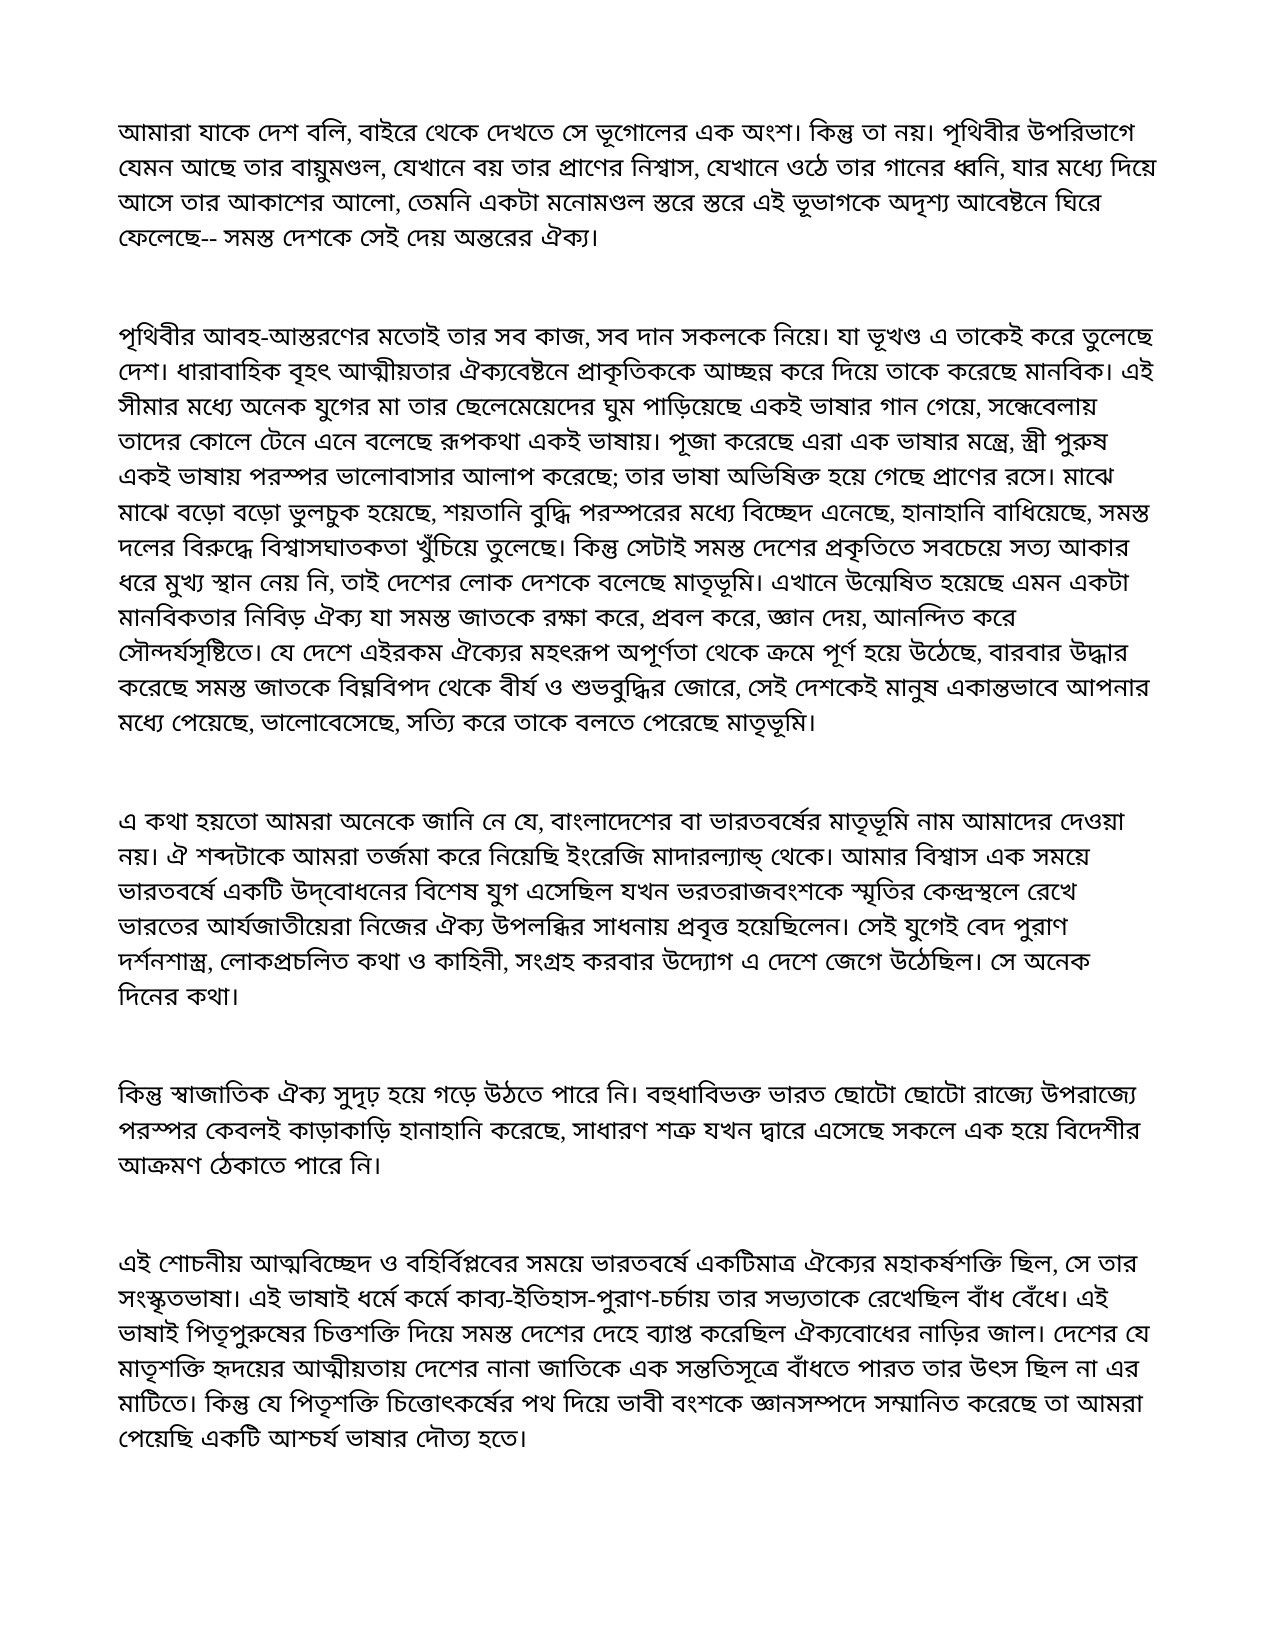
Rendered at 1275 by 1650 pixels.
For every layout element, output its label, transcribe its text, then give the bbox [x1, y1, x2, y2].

text এই শোচনীয় আত্মবিচ্ছেদ ও বহির্বিপ্লবের সময়ে ভারতবর্ষে একটিমাত্র ঐক্যের মহাকর্ষশক্তি ছিল, সে তার সংস্কৃতভাষা। এই ভাষাই ধর্মে কর্মে কাব্য-ইতিহাস-পুরাণ-চর্চায় তার সভ্যতাকে রেখেছিল বাঁধ বেঁধে। এই ভাষাই পিতৃপুরুষের চিত্তশক্তি দিয়ে সমস্ত দেশের দেহে ব্যাপ্ত করেছিল ঐক্যবোধের নাড়ির জাল। দেশের যে মাতৃশক্তি হৃদয়ের আত্মীয়তায় দেশের নানা জাতিকে এক সন্ততিসূত্রে বাঁধতে পারত তার উৎস ছিল না এর মাটিতে। কিন্তু যে পিতৃশক্তি চিত্তোৎকর্ষের পথ দিয়ে ভাবী বংশকে জ্ঞানসম্পদে সম্মানিত করেছে তা আমরা পেয়েছি একটি আশ্চর্য ভাষার দৌত্য হতে। [118, 1249, 1157, 1454]
text এ কথা হয়তো আমরা অনেকে জানি নে যে, বাংলাদেশের বা ভারতবর্ষের মাতৃভূমি নাম আমাদের দেওয়া নয়। ঐ শব্দটাকে আমরা তর্জমা করে নিয়েছি ইংরেজি মাদারল্যান্ড্‌ থেকে। আমার বিশ্বাস এক সময়ে ভারতবর্ষে একটি উদ্‌বোধনের বিশেষ যুগ এসেছিল যখন ভরতরাজবংশকে স্মৃতির কেন্দ্রস্থলে রেখে ভারতের আর্যজাতীয়েরা নিজের ঐক্য উপলব্ধির সাধনায় প্রবৃত্ত হয়েছিলেন। সেই যুগেই বেদ পুরাণ দর্শনশাস্ত্র, লোকপ্রচলিত কথা ও কাহিনী, সংগ্রহ করবার উদ্যোগ এ দেশে জেগে উঠেছিল। সে অনেক দিনের কথা। [118, 807, 1157, 1011]
text কিন্তু স্বাজাতিক ঐক্য সুদৃঢ় হয়ে গড়ে উঠতে পারে নি। বহুধাবিভক্ত ভারত ছোটো ছোটো রাজ্যে উপরাজ্যে পরস্পর কেবলই কাড়াকাড়ি হানাহানি করেছে, সাধারণ শত্রু যখন দ্বারে এসেছে সকলে এক হয়ে বিদেশীর আক্রমণ ঠেকাতে পারে নি। [118, 1081, 1157, 1180]
text আমারা যাকে দেশ বলি, বাইরে থেকে দেখতে সে ভূগোলের এক অংশ। কিন্তু তা নয়। পৃথিবীর উপরিভাগে যেমন আছে তার বায়ুমণ্ডল, যেখানে বয় তার প্রাণের নিশ্বাস, যেখানে ওঠে তার গানের ধ্বনি, যার মধ্যে দিয়ে আসে তার আকাশের আলো, তেমনি একটা মনোমণ্ডল স্তরে স্তরে এই ভূভাগকে অদৃশ্য আবেষ্টনে ঘিরে ফেলেছে-- সমস্ত দেশকে সেই দেয় অন্তরের ঐক্য। [118, 118, 1157, 253]
text পৃথিবীর আবহ-আস্তরণের মতোই তার সব কাজ, সব দান সকলকে নিয়ে। যা ভূখণ্ড এ তাকেই করে তুলেছে দেশ। ধারাবাহিক বৃহৎ আত্মীয়তার ঐক্যবেষ্টনে প্রাকৃতিককে আচ্ছন্ন করে দিয়ে তাকে করেছে মানবিক। এই সীমার মধ্যে অনেক যুগের মা তার ছেলেমেয়েদের ঘুম পাড়িয়েছে একই ভাষার গান গেয়ে, সন্ধেবেলায় তাদের কোলে টেনে এনে বলেছে রূপকথা একই ভাষায়। পূজা করেছে এরা এক ভাষার মন্ত্রে, স্ত্রী পুরুষ একই ভাষায় পরস্পর ভালোবাসার আলাপ করেছে; তার ভাষা অভিষিক্ত হয়ে গেছে প্রাণের রসে। মাঝে মাঝে বড়ো বড়ো ভুলচুক হয়েছে, শয়তানি বুদ্ধি পরস্পরের মধ্যে বিচ্ছেদ এনেছে, হানাহানি বাধিয়েছে, সমস্ত দলের বিরুদ্ধে বিশ্বাসঘাতকতা খুঁচিয়ে তুলেছে। কিন্তু সেটাই সমস্ত দেশের প্রকৃতিতে সবচেয়ে সত্য আকার ধরে মুখ্য স্থান নেয় নি, তাই দেশের লোক দেশকে বলেছে মাতৃভূমি। এখানে উন্মেষিত হয়েছে এমন একটা মানবিকতার নিবিড় ঐক্য যা সমস্ত জাতকে রক্ষা করে, প্রবল করে, জ্ঞান দেয়, আনন্দিত করে সৌন্দর্যসৃষ্টিতে। যে দেশে এইরকম ঐক্যের মহৎরূপ অপূর্ণতা থেকে ক্রমে পূর্ণ হয়ে উঠেছে, বারবার উদ্ধার করেছে সমস্ত জাতকে বিঘ্নবিপদ থেকে বীর্য ও শুভবুদ্ধির জোরে, সেই দেশকেই মানুষ একান্তভাবে আপনার মধ্যে পেয়েছে, ভালোবেসেছে, সত্যি করে তাকে বলতে পেরেছে মাতৃভূমি। [118, 322, 1157, 737]
